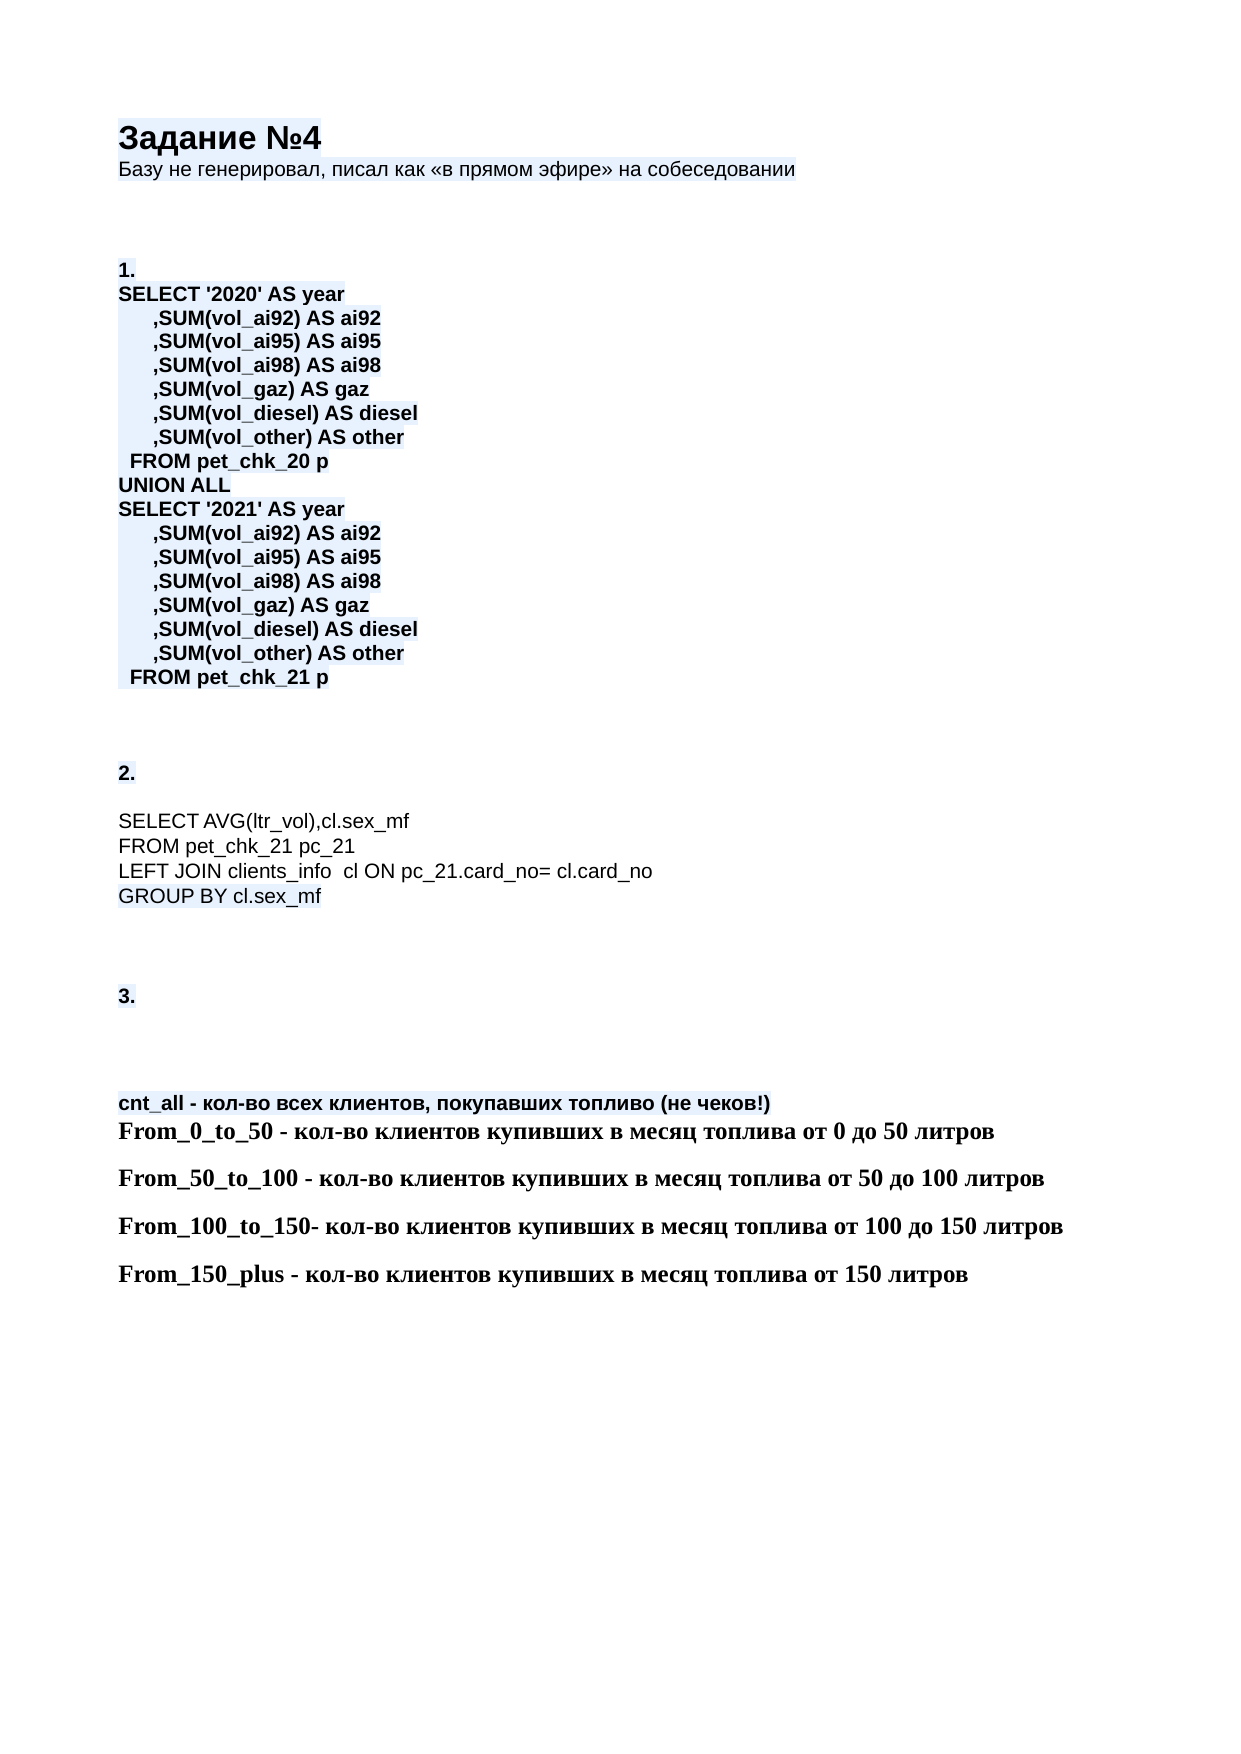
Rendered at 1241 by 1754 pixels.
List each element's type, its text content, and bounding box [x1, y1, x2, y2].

text ,SUM(vol_gaz) AS gaz [118, 593, 1122, 617]
text SELECT '2021' AS year [118, 497, 1122, 521]
text ,SUM(vol_ai98) AS ai98 [118, 569, 1122, 593]
text Задание №4 [118, 118, 1122, 157]
text ,SUM(vol_other) AS other [118, 425, 1122, 449]
text FROM pet_chk_21 p [118, 665, 1122, 689]
text SELECT '2020' AS year [118, 281, 1122, 305]
text From_100_to_150- кол-во клиентов купивших в месяц топлива от 100 до 150 литров [118, 1211, 1122, 1240]
text UNION ALL [118, 473, 1122, 497]
text ,SUM(vol_other) AS other [118, 641, 1122, 665]
text ,SUM(vol_ai92) AS ai92 [118, 305, 1122, 329]
list FROM pet_chk_21 pc_21 [118, 833, 1122, 857]
text ,SUM(vol_ai95) AS ai95 [118, 545, 1122, 569]
text ,SUM(vol_diesel) AS diesel [118, 401, 1122, 425]
list SELECT AVG(ltr_vol),cl.sex_mf [118, 808, 1122, 832]
text ,SUM(vol_ai95) AS ai95 [118, 329, 1122, 353]
text From_0_to_50 - кол-во клиентов купивших в месяц топлива от 0 до 50 литров [118, 1116, 1122, 1145]
text From_50_to_100 - кол-во клиентов купивших в месяц топлива от 50 до 100 литров [118, 1163, 1122, 1192]
text 1. [118, 257, 1122, 281]
text 2. [118, 761, 1122, 784]
list LEFT JOIN clients_info cl ON pc_21.card_no= cl.card_no [118, 859, 1122, 883]
list GROUP BY cl.sex_mf [118, 884, 1122, 908]
text FROM pet_chk_20 p [118, 449, 1122, 473]
text From_150_plus - кол-во клиентов купивших в месяц топлива от 150 литров [118, 1259, 1122, 1287]
text ,SUM(vol_diesel) AS diesel [118, 617, 1122, 641]
text ,SUM(vol_ai92) AS ai92 [118, 521, 1122, 545]
text ,SUM(vol_ai98) AS ai98 [118, 353, 1122, 377]
text Базу не генерировал, писал как «в прямом эфире» на собеседовании [118, 157, 1122, 181]
text ,SUM(vol_gaz) AS gaz [118, 377, 1122, 401]
list 3. [118, 984, 1122, 1008]
text cnt_all - кол-во всех клиентов, покупавших топливо (не чеков!) [118, 1091, 1122, 1115]
